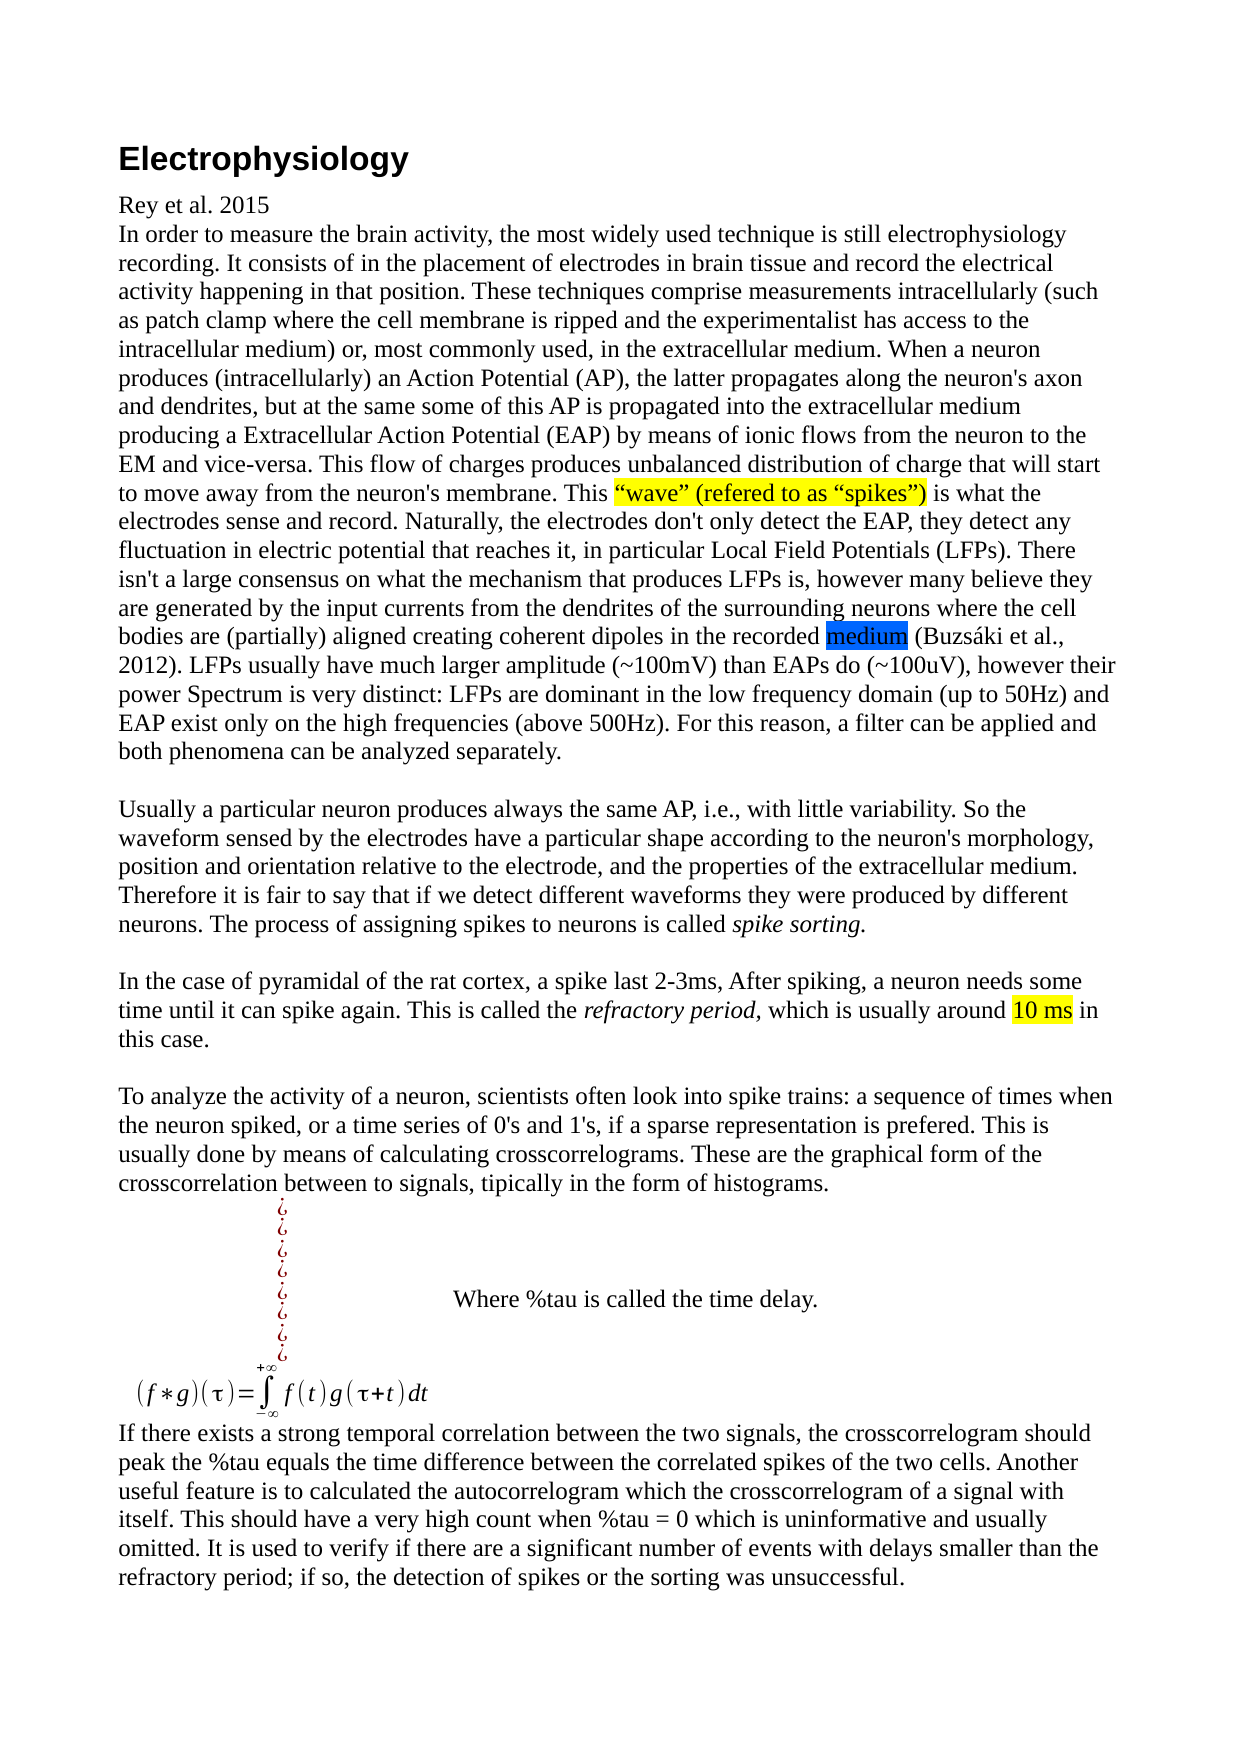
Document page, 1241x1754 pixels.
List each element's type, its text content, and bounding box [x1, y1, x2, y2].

text Usually a particular neuron produces always the same AP, i.e., with little variability. So the waveform sensed by the electrodes have a particular shape according to the neuron's morphology, position and orientation relative to the electrode, and the properties of the extracellular medium. Therefore it is fair to say that if we detect different waveforms they were produced by different neurons. The process of assigning spikes to neurons is called spike sorting. [118, 794, 1122, 938]
text To analyze the activity of a neuron, scientists often look into spike trains: a sequence of times when the neuron spiked, or a time series of 0's and 1's, if a sparse representation is prefered. This is usually done by means of calculating crosscorrelograms. These are the graphical form of the crosscorrelation between to signals, tipically in the form of histograms. [118, 1081, 1122, 1196]
text In order to measure the brain activity, the most widely used technique is still electrophysiology recording. It consists of in the placement of electrodes in brain tissue and record the electrical activity happening in that position. These techniques comprise measurements intracellularly (such as patch clamp where the cell membrane is ripped and the experimentalist has access to the intracellular medium) or, most commonly used, in the extracellular medium. When a neuron produces (intracellularly) an Action Potential (AP), the latter propagates along the neuron's axon and dendrites, but at the same some of this AP is propagated into the extracellular medium producing a Extracellular Action Potential (EAP) by means of ionic flows from the neuron to the EM and vice-versa. This flow of charges produces unbalanced distribution of charge that will start to move away from the neuron's membrane. This “wave” (refered to as “spikes”) is what the electrodes sense and record. Naturally, the electrodes don't only detect the EAP, they detect any fluctuation in electric potential that reaches it, in particular Local Field Potentials (LFPs). There isn't a large consensus on what the mechanism that produces LFPs is, however many believe they are generated by the input currents from the dendrites of the surrounding neurons where the cell bodies are (partially) aligned creating coherent dipoles in the recorded medium (Buzsáki et al., 2012). LFPs usually have much larger amplitude (~100mV) than EAPs do (~100uV), however their power Spectrum is very distinct: LFPs are dominant in the low frequency domain (up to 50Hz) and EAP exist only on the high frequencies (above 500Hz). For this reason, a filter can be applied and both phenomena can be analyzed separately. [118, 219, 1122, 765]
text Rey et al. 2015 [118, 190, 1122, 219]
text Where %tau is called the time delay. [118, 1196, 1122, 1418]
subtitle Electrophysiology [118, 139, 1122, 178]
text In the case of pyramidal of the rat cortex, a spike last 2-3ms, After spiking, a neuron needs some time until it can spike again. This is called the refractory period, which is usually around 10 ms in this case. [118, 966, 1122, 1053]
text If there exists a strong temporal correlation between the two signals, the crosscorrelogram should peak the %tau equals the time difference between the correlated spikes of the two cells. Another useful feature is to calculated the autocorrelogram which the crosscorrelogram of a signal with itself. This should have a very high count when %tau = 0 which is uninformative and usually omitted. It is used to verify if there are a significant number of events with delays smaller than the refractory period; if so, the detection of spikes or the sorting was unsuccessful. [118, 1418, 1122, 1591]
